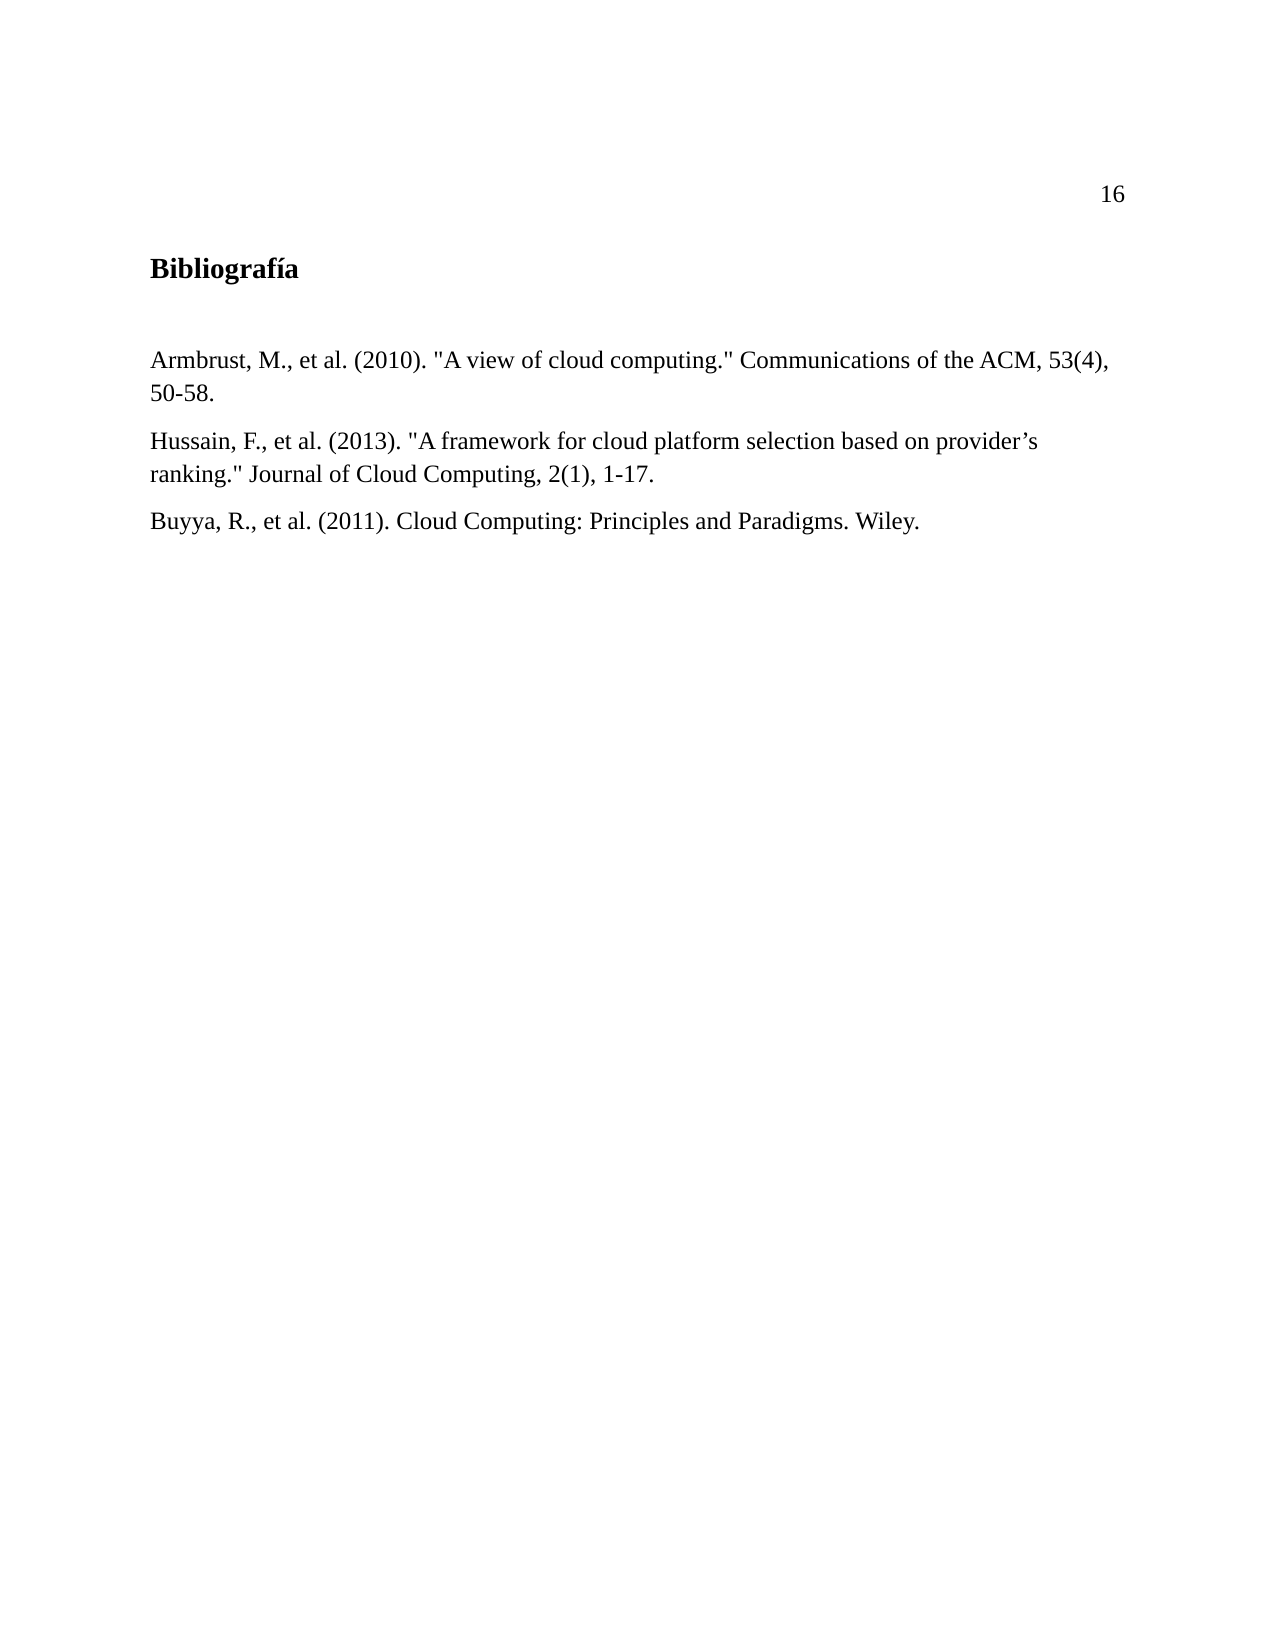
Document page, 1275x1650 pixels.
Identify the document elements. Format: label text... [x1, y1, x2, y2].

text Buyya, R., et al. (2011). Cloud Computing: Principles and Paradigms. Wiley. [150, 506, 1125, 535]
subtitle Bibliografía [150, 252, 1125, 285]
text Hussain, F., et al. (2013). "A framework for cloud platform selection based on provider’s ranking." Journal of Cloud Computing, 2(1), 1-17. [150, 426, 1125, 488]
text Armbrust, M., et al. (2010). "A view of cloud computing." Communications of the ACM, 53(4), 50-58. [150, 345, 1125, 407]
